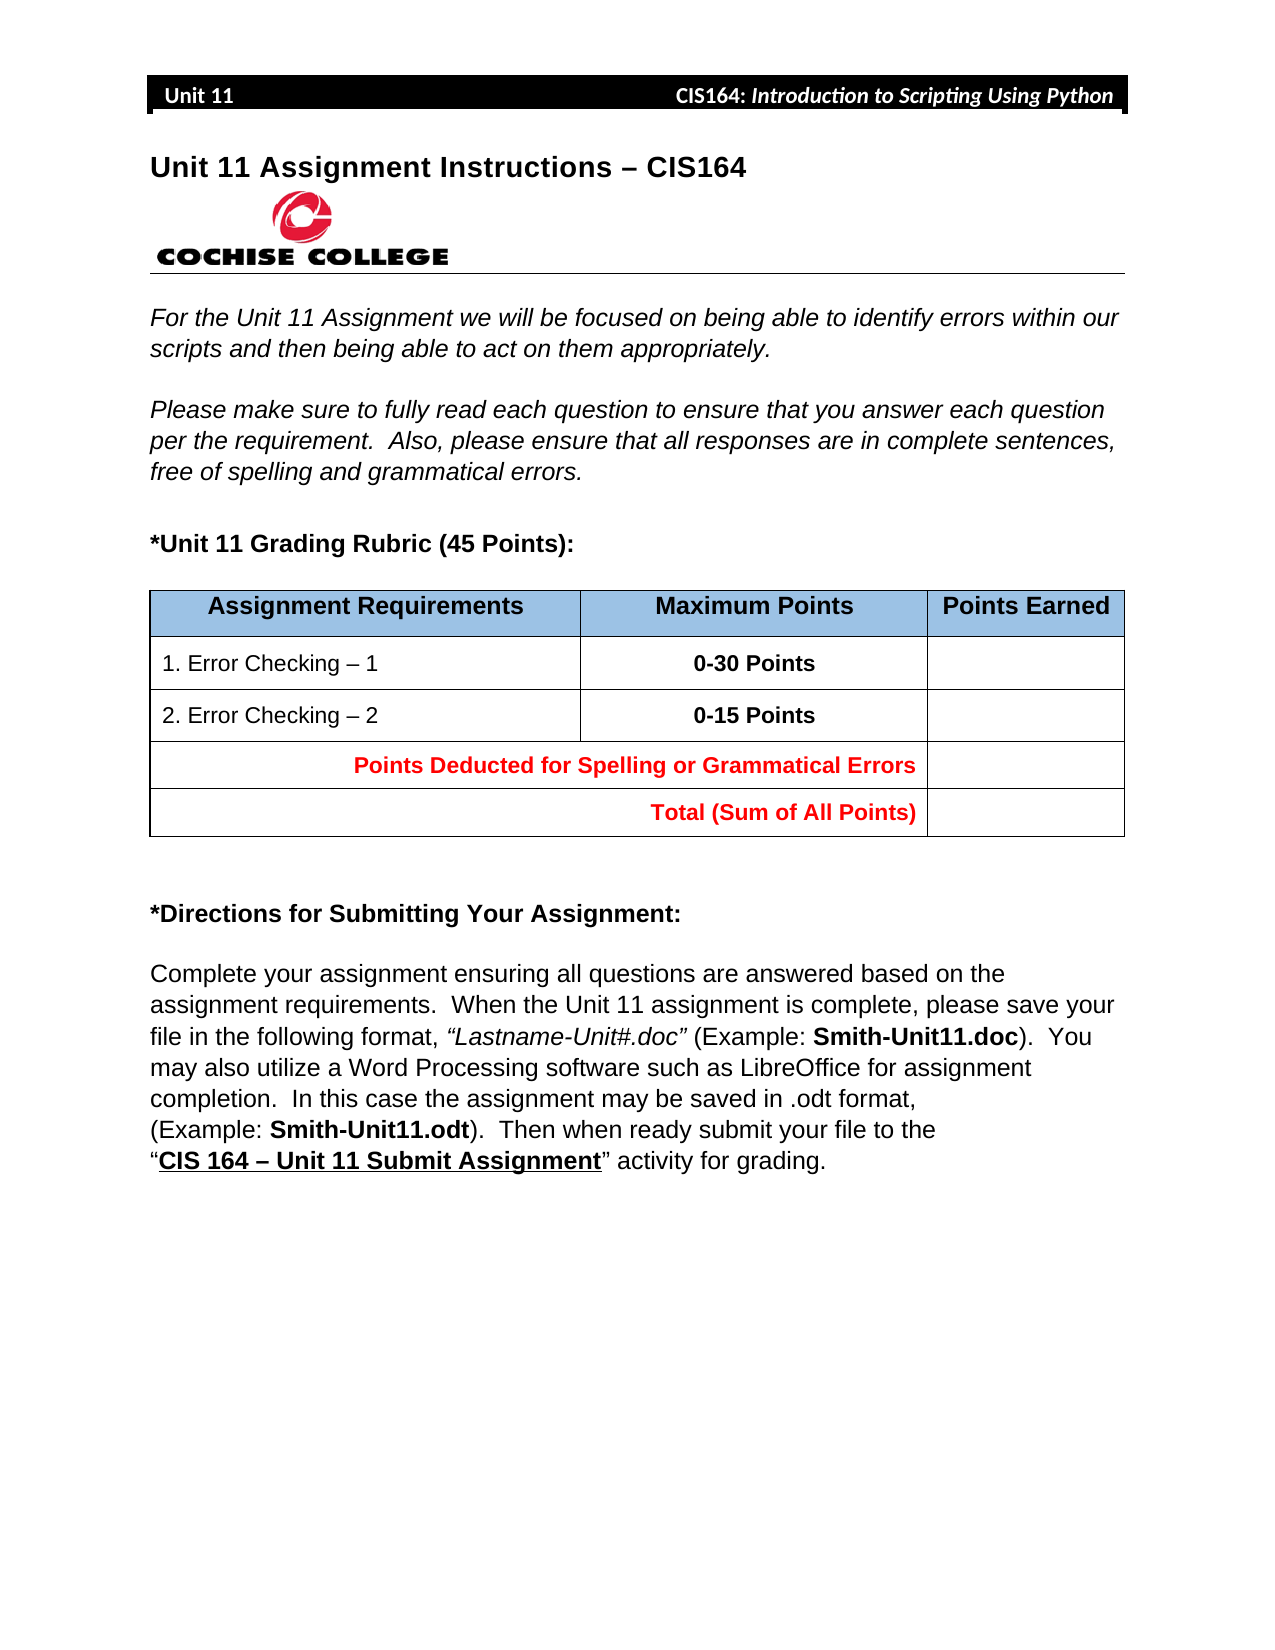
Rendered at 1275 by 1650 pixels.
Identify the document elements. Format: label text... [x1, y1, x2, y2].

text Please make sure to fully read each question to ensure that you answer each question per the requirement. Also, please ensure that all responses are in complete sentences, free of spelling and grammatical errors. [150, 394, 1125, 485]
table_cell [928, 690, 1124, 741]
table_cell [928, 742, 1124, 788]
text For the Unit 11 Assignment we will be focused on being able to identify errors within our scripts and then being able to act on them appropriately. [150, 303, 1125, 363]
table_cell 1. Error Checking – 1 [151, 637, 580, 688]
table_header Assignment Requirements [151, 591, 580, 636]
table_cell 0-15 Points [581, 690, 927, 741]
table_cell [928, 637, 1124, 688]
text *Directions for Submitting Your Assignment: [150, 899, 1125, 928]
text Complete your assignment ensuring all questions are answered based on the assignment requirements. When the Unit 11 assignment is complete, please save your file in the following format, “Lastname-Unit#.doc” (Example: Smith-Unit11.doc). You may also utilize a Word Processing software such as LibreOffice for assignment completion. In this case the assignment may be saved in .odt format, (Example: Smith-Unit11.odt). Then when ready submit your file to the “CIS 164 – Unit 11 Submit Assignment” activity for grading. [150, 959, 1125, 1174]
title Unit 11 Assignment Instructions – CIS164 [150, 150, 1125, 273]
picture [150, 183, 457, 271]
table_cell Total (Sum of All Points) [151, 789, 927, 836]
table_cell Points Deducted for Spelling or Grammatical Errors [151, 742, 927, 788]
table_cell 2. Error Checking – 2 [151, 690, 580, 741]
text *Unit 11 Grading Rubric (45 Points): [150, 529, 1125, 558]
table_cell [928, 789, 1124, 836]
table_cell 0-30 Points [581, 637, 927, 688]
table_header Points Earned [928, 591, 1124, 636]
table_header Maximum Points [581, 591, 927, 636]
